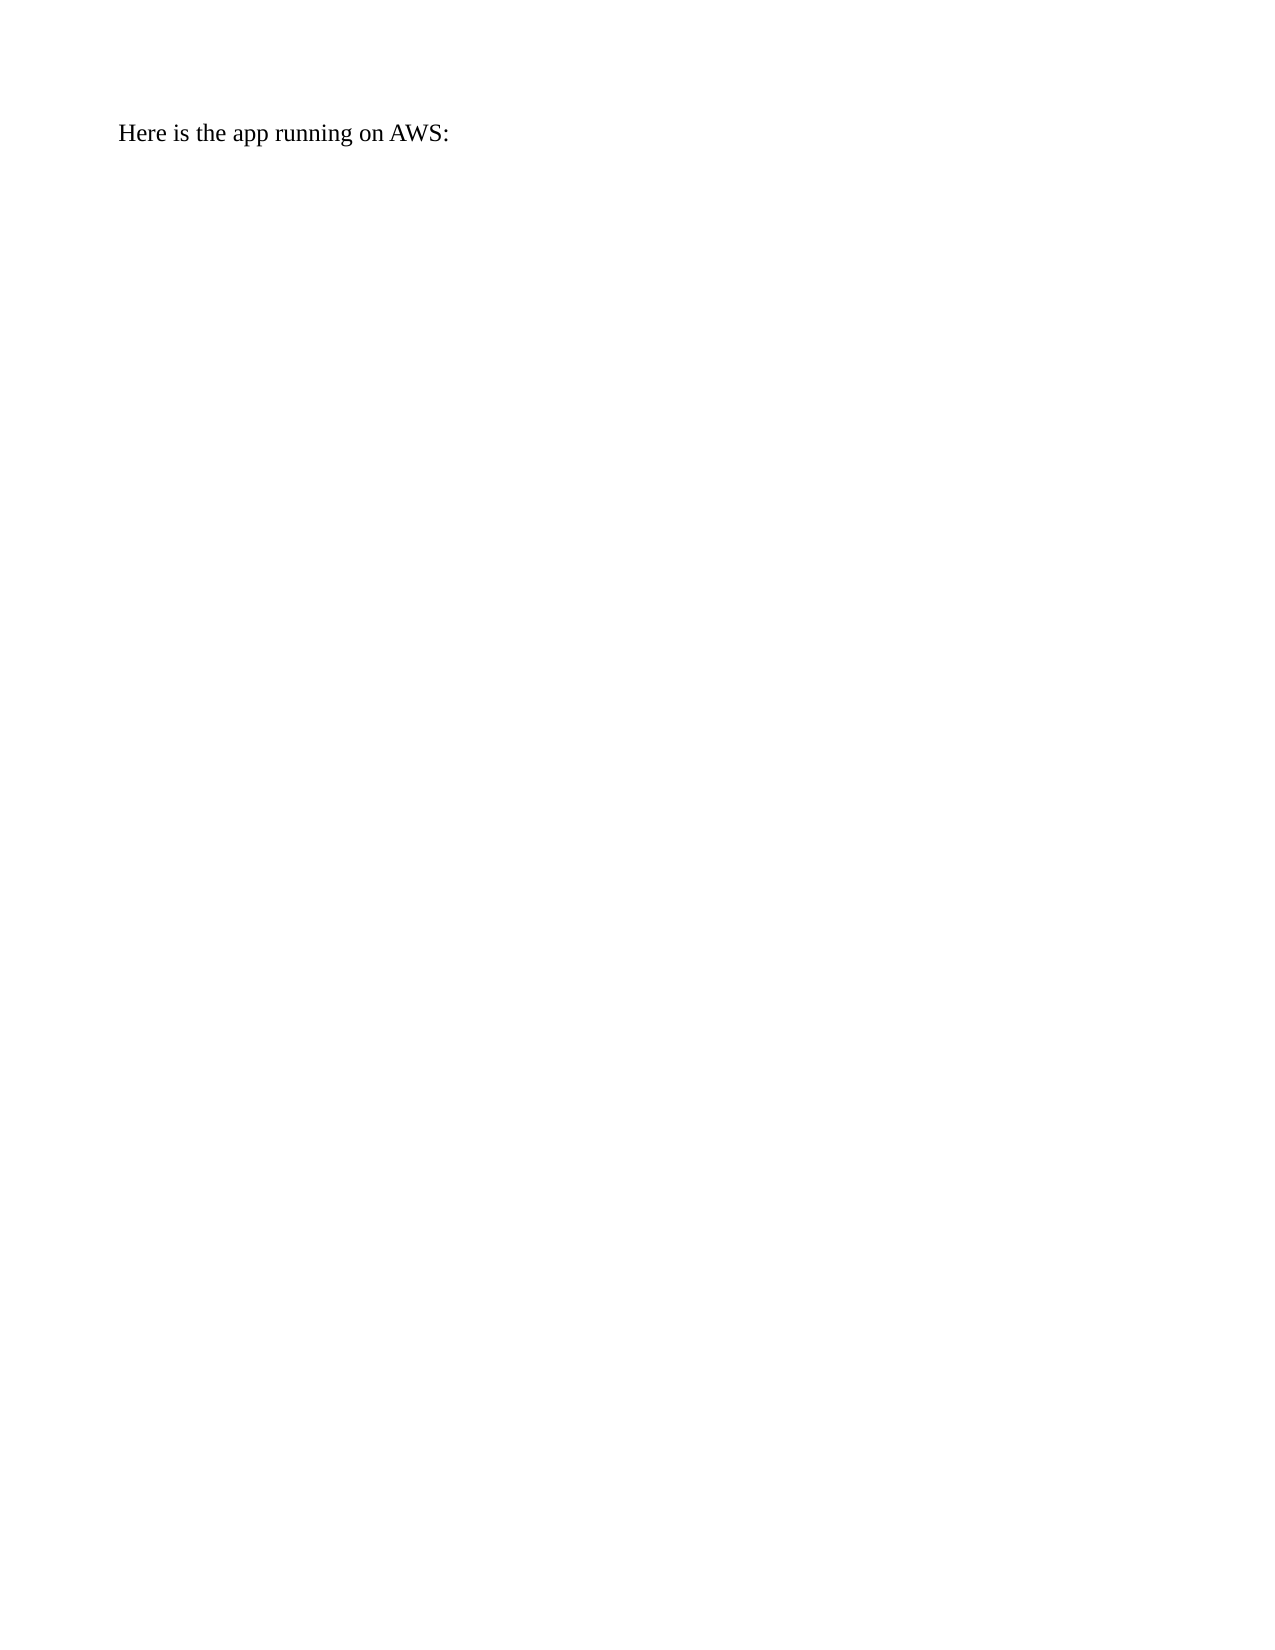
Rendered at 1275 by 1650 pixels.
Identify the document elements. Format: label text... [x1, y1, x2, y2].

text Here is the app running on AWS: [118, 118, 1157, 147]
